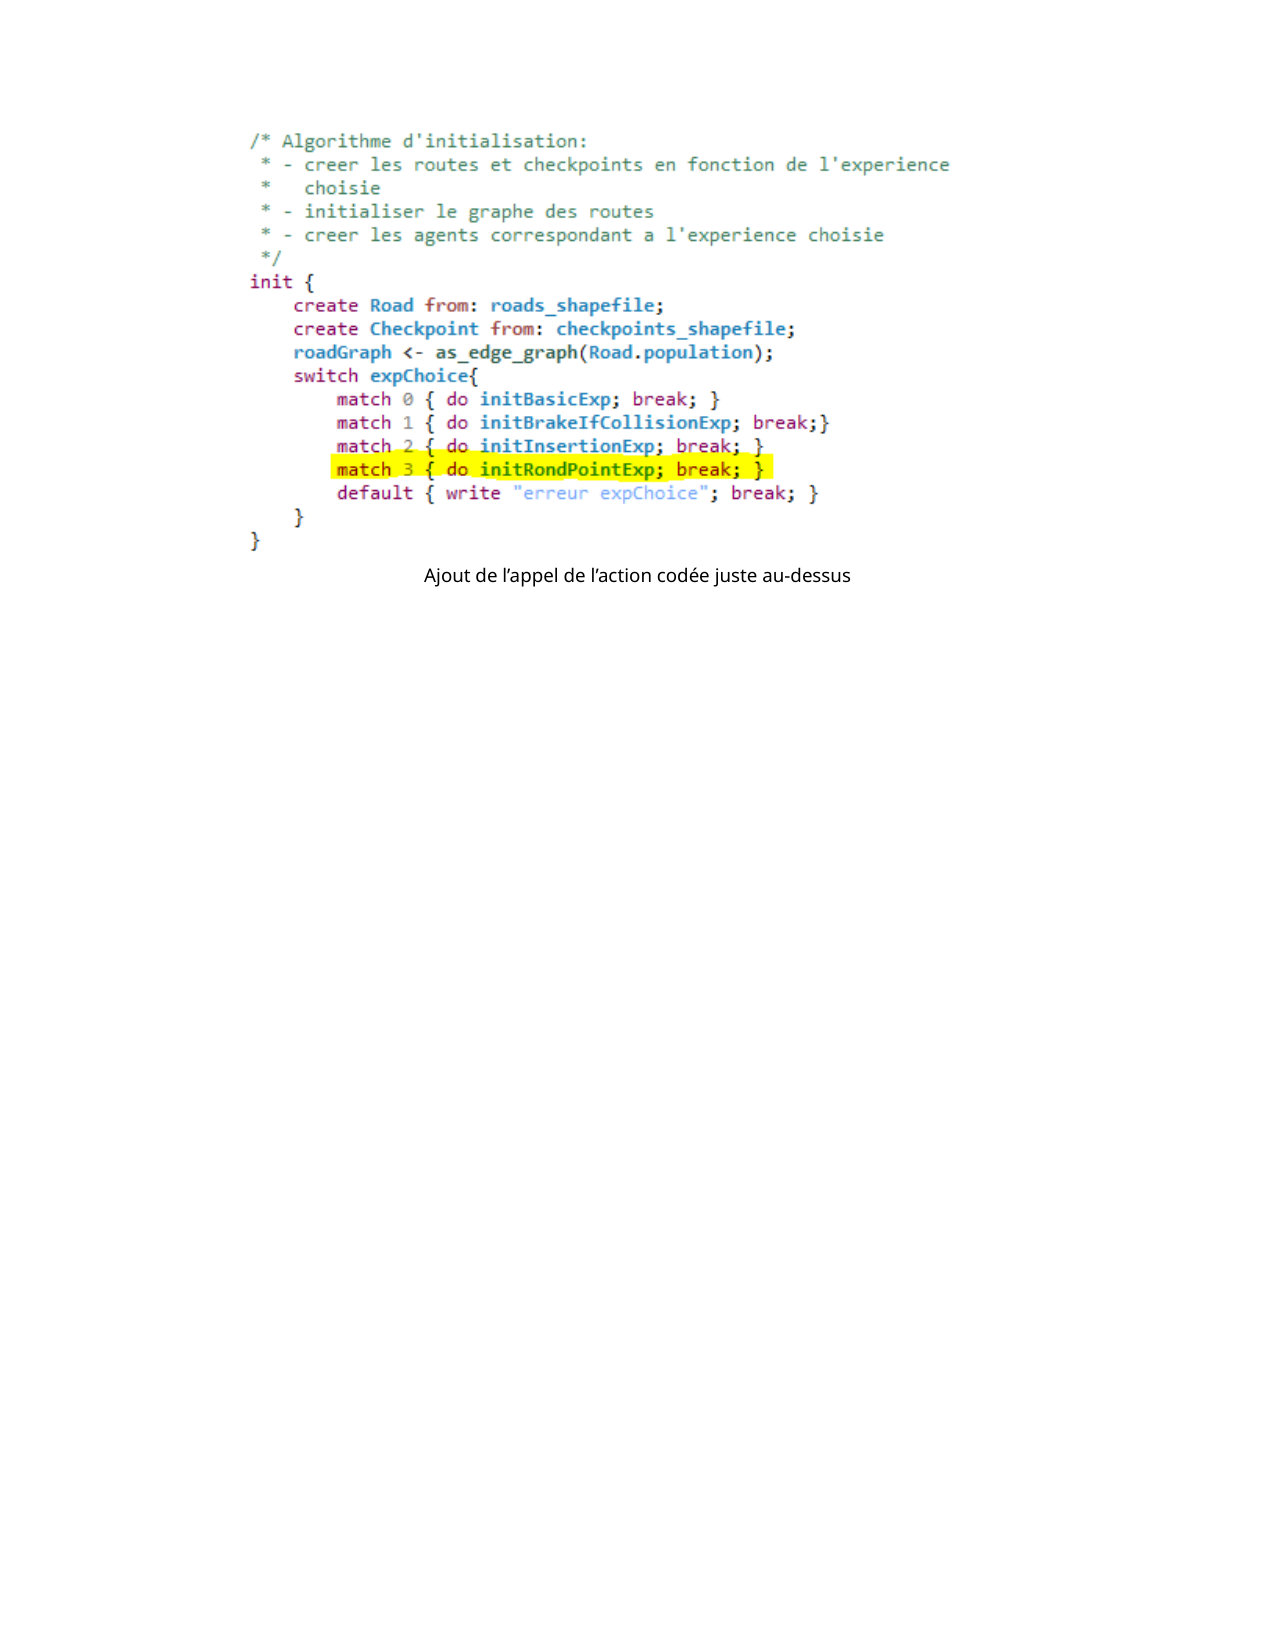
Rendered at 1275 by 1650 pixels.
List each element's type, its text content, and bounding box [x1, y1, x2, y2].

text Ajout de l’appel de l’action codée juste au-dessus [118, 562, 1157, 587]
